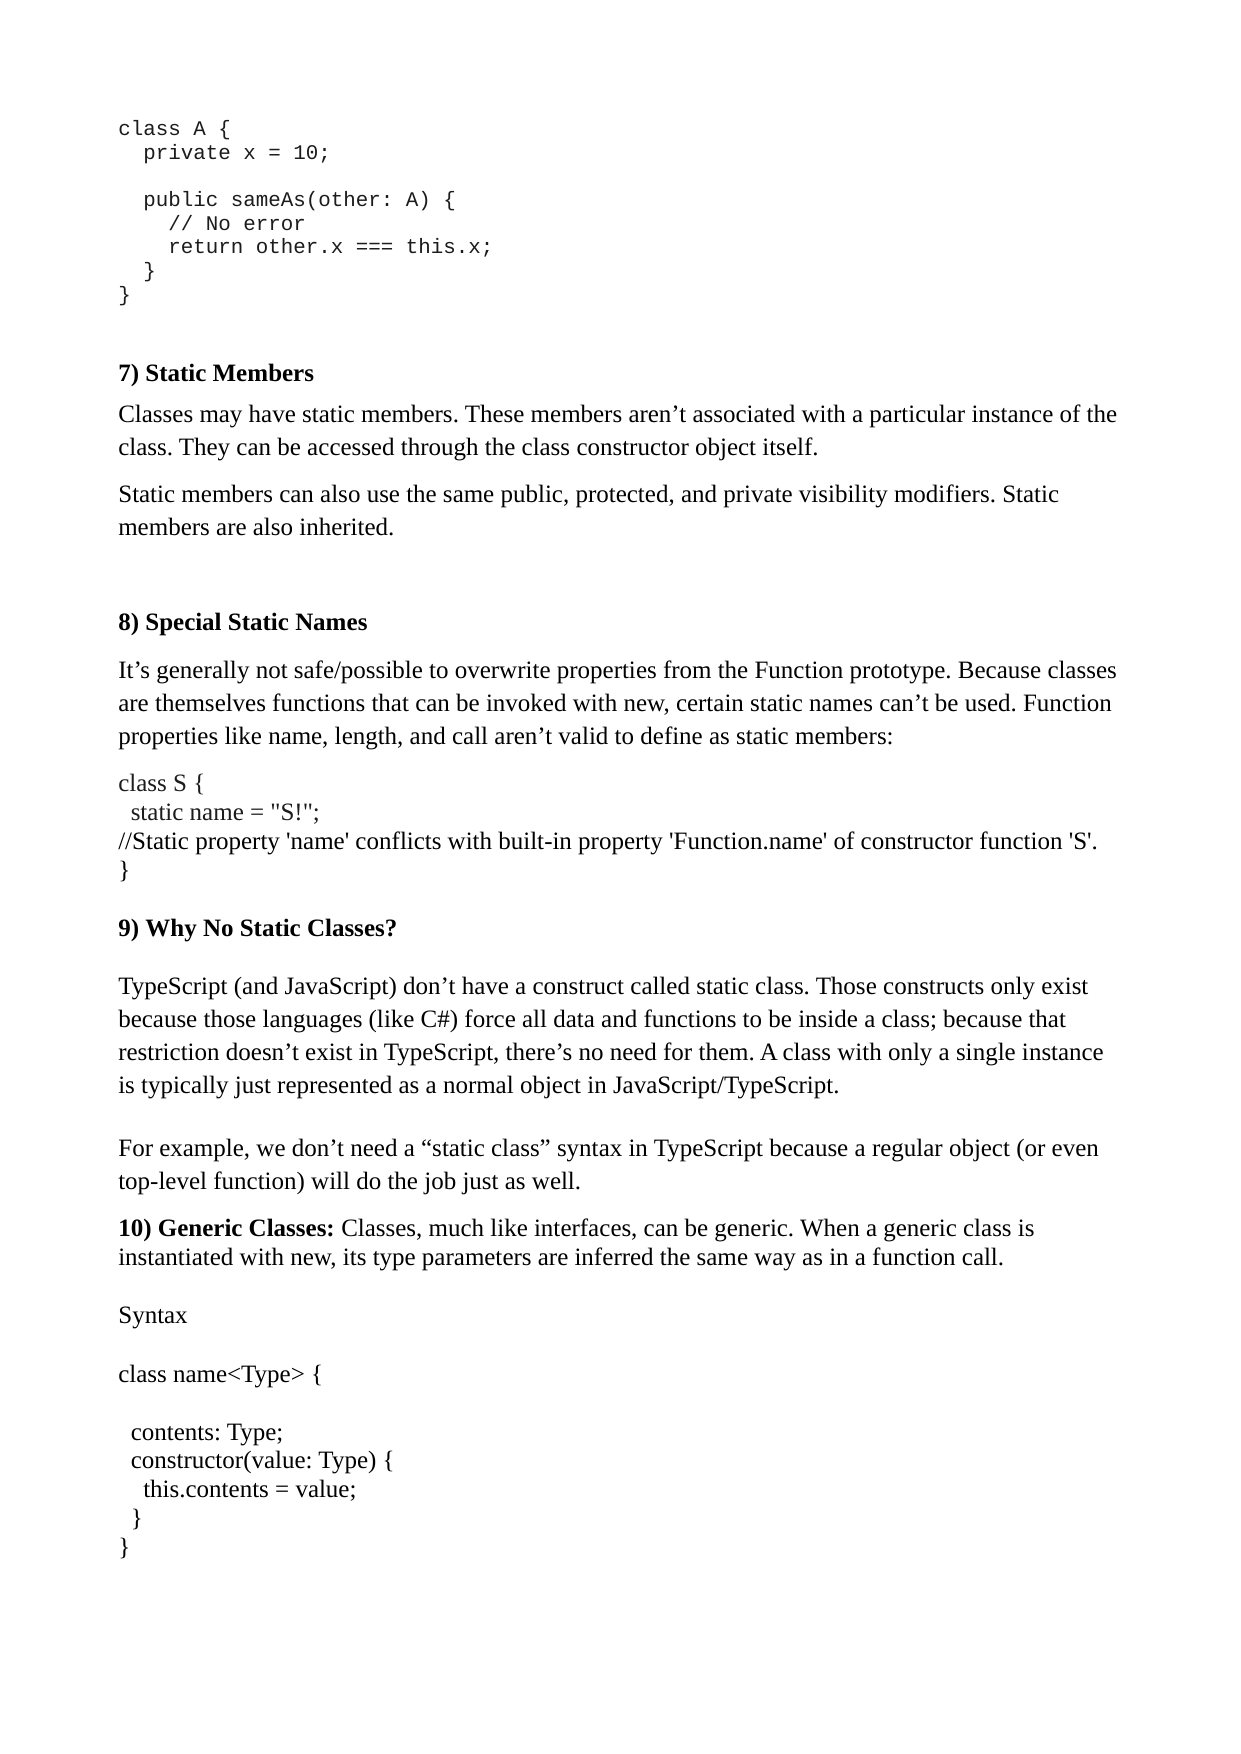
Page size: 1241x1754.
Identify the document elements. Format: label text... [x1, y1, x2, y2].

text static name = "S!"; [118, 797, 1122, 826]
subtitle 7) Static Members [118, 358, 1122, 386]
text this.contents = value; [118, 1474, 1122, 1503]
text contents: Type; [118, 1417, 1122, 1446]
text } [118, 1532, 1122, 1589]
text It’s generally not safe/possible to overwrite properties from the Function prototype. Because classes are themselves functions that can be invoked with new, certain static names can’t be used. Function properties like name, length, and call aren’t valid to define as static members: [118, 655, 1122, 750]
text Static members can also use the same public, protected, and private visibility modifiers. Static members are also inherited. [118, 479, 1122, 541]
text } [118, 1503, 1122, 1532]
text private x = 10; [118, 142, 1122, 165]
text //Static property 'name' conflicts with built-in property 'Function.name' of constructor function 'S'. } [118, 826, 1122, 883]
text For example, we don’t need a “static class” syntax in TypeScript because a regular object (or even top-level function) will do the job just as well. [118, 1133, 1122, 1194]
text class A { [118, 118, 1122, 142]
text class S { [118, 768, 1122, 797]
text Syntax [118, 1300, 1122, 1329]
text TypeScript (and JavaScript) don’t have a construct called static class. Those constructs only exist because those languages (like C#) force all data and functions to be inside a class; because that restriction doesn’t exist in TypeScript, there’s no need for them. A class with only a single instance is typically just represented as a normal object in JavaScript/TypeScript. [118, 971, 1122, 1099]
text 10) Generic Classes: Classes, much like interfaces, can be generic. When a generic class is instantiated with new, its type parameters are inferred the same way as in a function call. [118, 1213, 1122, 1271]
text } [118, 260, 1122, 284]
text 8) Special Static Names [118, 607, 1122, 636]
text } [118, 284, 1122, 307]
text public sameAs(other: A) { [118, 189, 1122, 213]
text return other.x === this.x; [118, 236, 1122, 260]
text // No error [118, 213, 1122, 236]
text 9) Why No Static Classes? [118, 913, 1122, 942]
text Classes may have static members. These members aren’t associated with a particular instance of the class. They can be accessed through the class constructor object itself. [118, 399, 1122, 461]
text constructor(value: Type) { [118, 1446, 1122, 1474]
text class name<Type> { [118, 1359, 1122, 1387]
